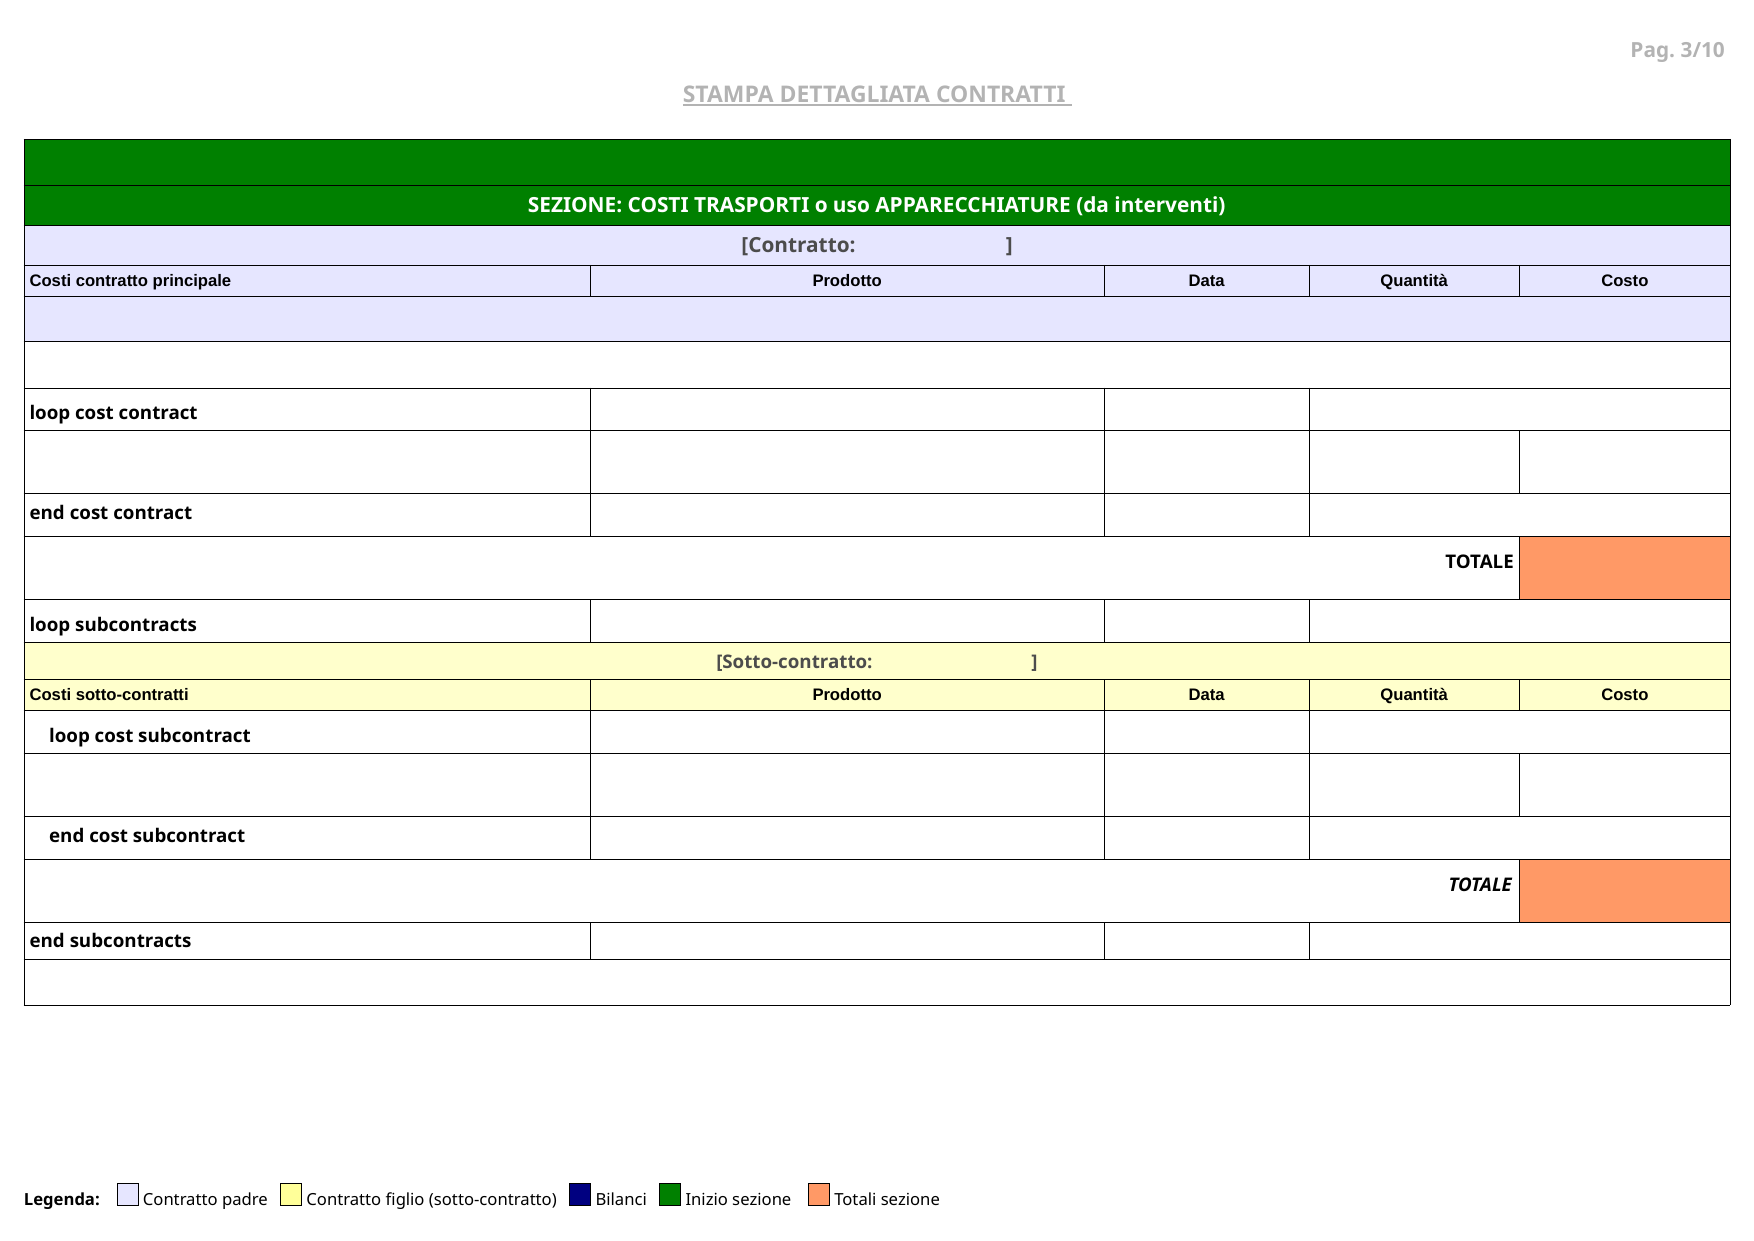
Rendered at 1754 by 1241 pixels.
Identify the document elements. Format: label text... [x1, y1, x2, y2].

table_cell <formatLang(cost.unit_amount)> [1310, 431, 1519, 493]
table_cell [1105, 389, 1309, 430]
table_cell [1105, 494, 1309, 536]
table_cell <subcost.name> [25, 754, 590, 816]
table_cell end subcontracts [25, 923, 590, 959]
table_cell TOTALE [25, 537, 1519, 599]
table_cell [591, 923, 1104, 959]
table_cell [1105, 817, 1309, 859]
table_cell </if> [25, 960, 1730, 1005]
table_cell <format_data_italian(cost.date)> [1105, 431, 1309, 493]
table_cell <cost.name> [25, 431, 590, 493]
table_cell SEZIONE: COSTI TRASPORTI o uso APPARECCHIATURE (da interventi) [25, 186, 1730, 225]
table_cell <formatLang(subcost.amount)> [1520, 754, 1730, 816]
table_cell Data [1105, 680, 1309, 710]
table_cell Costi contratto principale [25, 266, 590, 296]
table_cell end cost contract [25, 494, 590, 536]
table_cell <format_data_italian(subcost.date)> [1105, 754, 1309, 816]
table_cell end cost subcontract [25, 817, 590, 859]
table_cell [591, 817, 1104, 859]
table_cell [591, 389, 1104, 430]
table_cell Costo [1520, 266, 1730, 296]
table_cell [Sotto-contratto: <subcontract.name>] [25, 643, 1730, 679]
table_cell <formatLang(cost.amount)> [1520, 431, 1730, 493]
table_cell loop subcontracts [25, 600, 590, 642]
table_cell loop cost contract [25, 389, 590, 430]
table_cell [1310, 389, 1730, 430]
table_cell Data [1105, 266, 1309, 296]
table_cell <formatLang(get_totals('cost'))> [1520, 537, 1730, 599]
table_cell [1105, 600, 1309, 642]
table_cell <formatLang(get_totals('cost'))> [1520, 860, 1730, 922]
table_cell <subcost.product_id.name_template if subcost.product_id else "???"> [591, 754, 1104, 816]
table_cell [1105, 923, 1309, 959]
table_cell [1310, 711, 1730, 753]
table_cell [591, 711, 1104, 753]
table_cell [1310, 817, 1730, 859]
table_cell <formatLang(subcost.unit_amount)> [1310, 754, 1519, 816]
table_cell Costo [1520, 680, 1730, 710]
table_cell Quantità [1310, 680, 1519, 710]
table_cell [1310, 494, 1730, 536]
table_cell [1105, 711, 1309, 753]
table_cell </if> [25, 297, 1730, 341]
table_cell Costi sotto-contratti [25, 680, 590, 710]
table_cell [1310, 600, 1730, 642]
table_cell <cost.product_id.name_template if cost.product_id else "???"> [591, 431, 1104, 493]
table_cell loop cost subcontract [25, 711, 590, 753]
table_cell TOTALE [25, 860, 1519, 922]
table_cell [1310, 923, 1730, 959]
table_cell Prodotto [591, 680, 1104, 710]
table_cell [591, 600, 1104, 642]
table_cell Prodotto [591, 266, 1104, 296]
table_cell <if test="test_part('cost', data)"> [25, 342, 1730, 387]
table_cell [Contratto: <contract.name>] [25, 226, 1730, 265]
table_cell [591, 494, 1104, 536]
table_header <if test="test_part('cost', data)"> [25, 140, 1730, 185]
table_cell Quantità [1310, 266, 1519, 296]
